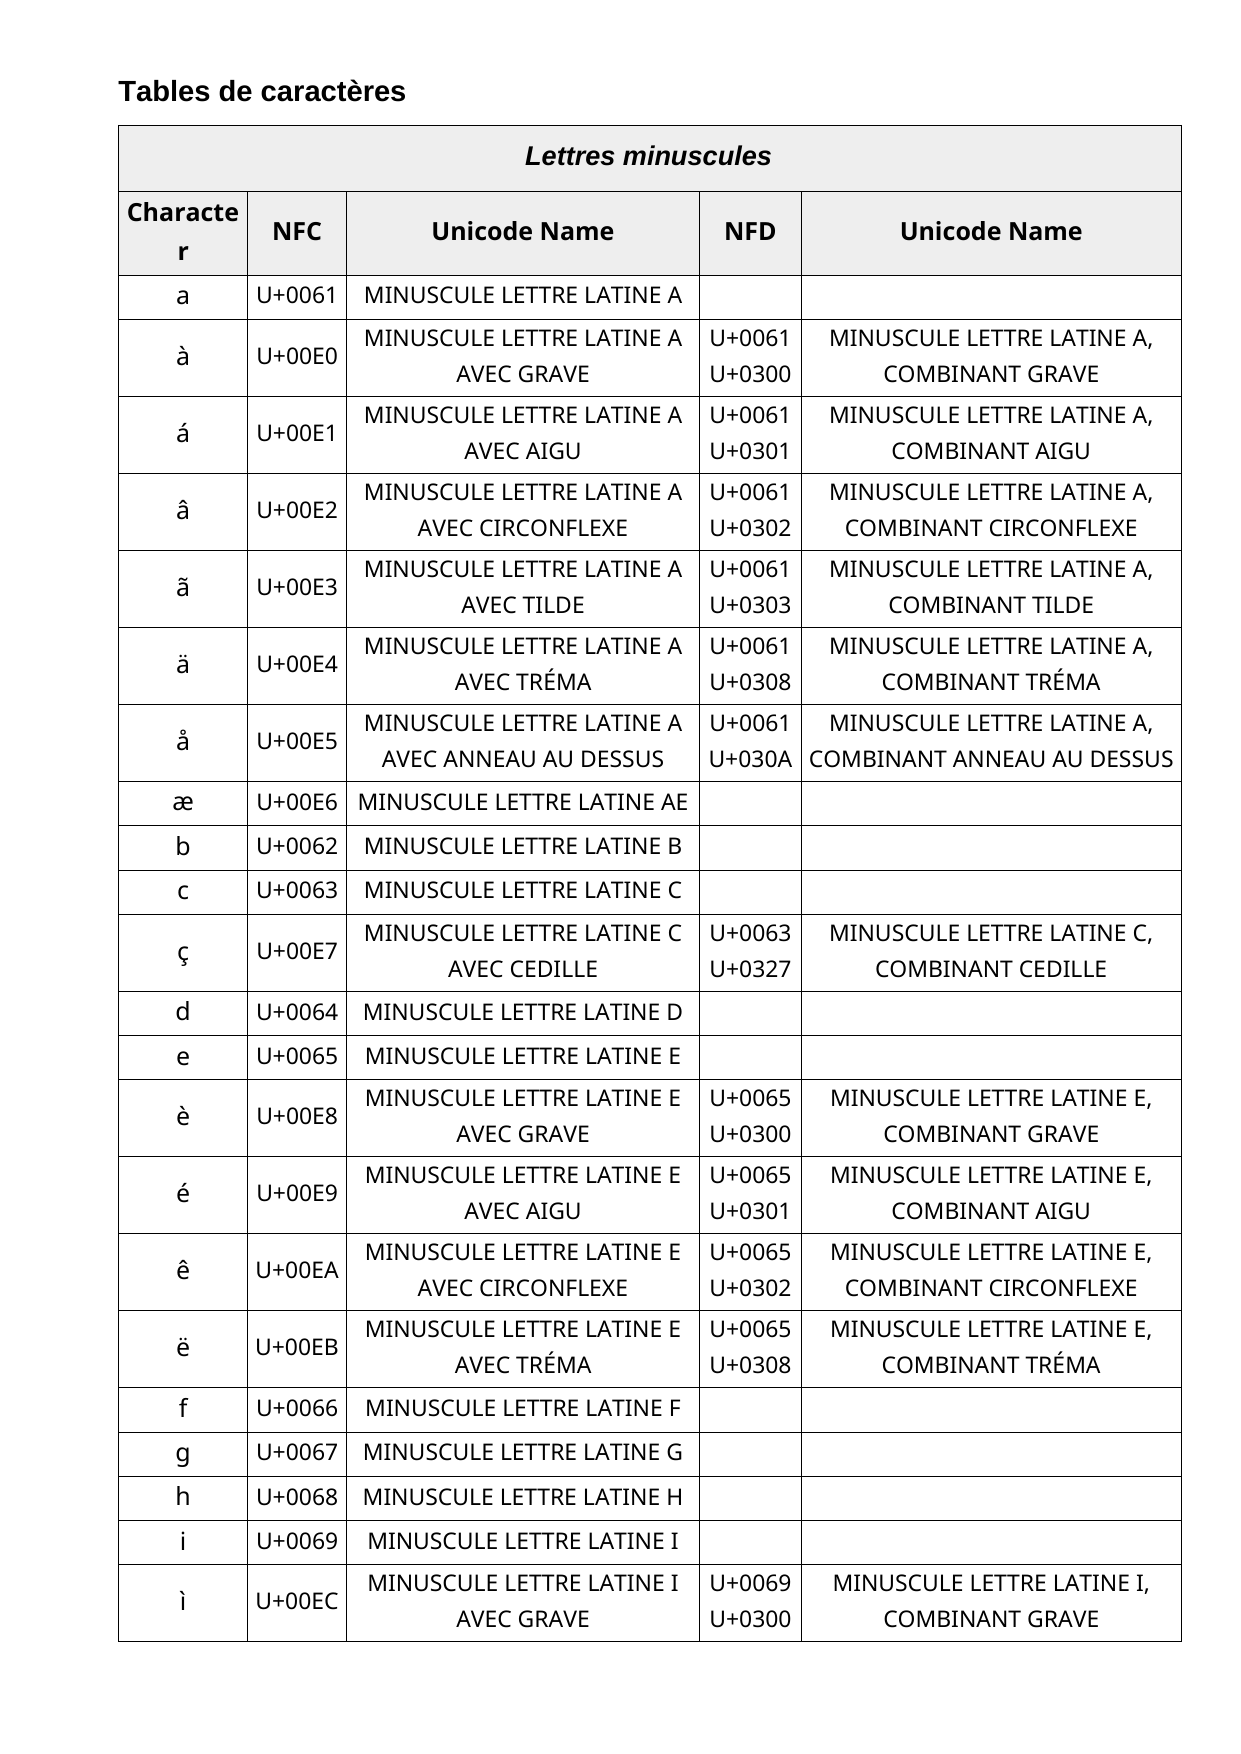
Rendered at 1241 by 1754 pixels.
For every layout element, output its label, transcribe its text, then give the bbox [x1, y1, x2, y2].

table_cell U+0065 U+0300 [700, 1080, 801, 1156]
table_cell e [119, 1036, 247, 1079]
table_cell U+0067 [248, 1433, 346, 1476]
table_cell [700, 1388, 801, 1432]
table_cell MINUSCULE LETTRE LATINE AE [347, 782, 699, 825]
table_cell MINUSCULE LETTRE LATINE A, COMBINANT TRÉMA [802, 628, 1181, 704]
table_cell [700, 1477, 801, 1520]
table_cell U+00EA [248, 1234, 346, 1310]
table_cell U+00E9 [248, 1157, 346, 1233]
table_cell c [119, 871, 247, 914]
table_cell MINUSCULE LETTRE LATINE A AVEC GRAVE [347, 320, 699, 396]
table_cell ã [119, 551, 247, 627]
table_cell [700, 992, 801, 1035]
table_cell U+0068 [248, 1477, 346, 1520]
table_cell i [119, 1521, 247, 1564]
table_cell U+00E2 [248, 474, 346, 550]
table_cell MINUSCULE LETTRE LATINE F [347, 1388, 699, 1432]
table_cell U+0061 U+0308 [700, 628, 801, 704]
table_cell U+00E6 [248, 782, 346, 825]
table_cell [700, 782, 801, 825]
table_cell ç [119, 915, 247, 991]
table_cell [802, 826, 1181, 869]
table_cell MINUSCULE LETTRE LATINE A, COMBINANT TILDE [802, 551, 1181, 627]
table_cell MINUSCULE LETTRE LATINE G [347, 1433, 699, 1476]
table_cell U+0069 [248, 1521, 346, 1564]
table_cell d [119, 992, 247, 1035]
table_cell U+0061 U+0300 [700, 320, 801, 396]
table_cell MINUSCULE LETTRE LATINE E [347, 1036, 699, 1079]
table_cell [802, 1521, 1181, 1564]
table_cell [802, 992, 1181, 1035]
table_cell MINUSCULE LETTRE LATINE E AVEC CIRCONFLEXE [347, 1234, 699, 1310]
table_cell h [119, 1477, 247, 1520]
table_cell è [119, 1080, 247, 1156]
table_cell U+0065 U+0302 [700, 1234, 801, 1310]
table_cell é [119, 1157, 247, 1233]
table_cell U+0066 [248, 1388, 346, 1432]
table_cell U+0065 U+0301 [700, 1157, 801, 1233]
table_cell MINUSCULE LETTRE LATINE D [347, 992, 699, 1035]
table_cell Unicode Name [347, 192, 699, 275]
table_cell MINUSCULE LETTRE LATINE A [347, 276, 699, 319]
table_cell MINUSCULE LETTRE LATINE A, COMBINANT ANNEAU AU DESSUS [802, 705, 1181, 781]
table_cell U+00E7 [248, 915, 346, 991]
table_cell U+0061 U+0302 [700, 474, 801, 550]
table_cell MINUSCULE LETTRE LATINE A AVEC TILDE [347, 551, 699, 627]
table_cell MINUSCULE LETTRE LATINE E, COMBINANT CIRCONFLEXE [802, 1234, 1181, 1310]
table_cell MINUSCULE LETTRE LATINE A AVEC AIGU [347, 397, 699, 473]
table_cell U+0061 U+0301 [700, 397, 801, 473]
table_cell b [119, 826, 247, 869]
table_cell U+0061 U+030A [700, 705, 801, 781]
table_cell MINUSCULE LETTRE LATINE E, COMBINANT GRAVE [802, 1080, 1181, 1156]
table_cell å [119, 705, 247, 781]
table_cell [700, 871, 801, 914]
table_cell MINUSCULE LETTRE LATINE E AVEC TRÉMA [347, 1311, 699, 1387]
table_cell MINUSCULE LETTRE LATINE E, COMBINANT TRÉMA [802, 1311, 1181, 1387]
table_cell U+00E0 [248, 320, 346, 396]
table_cell U+0063 [248, 871, 346, 914]
table_cell [802, 1433, 1181, 1476]
table_cell U+0064 [248, 992, 346, 1035]
table_cell [802, 1477, 1181, 1520]
table_cell à [119, 320, 247, 396]
table_cell [802, 276, 1181, 319]
table_cell U+00E5 [248, 705, 346, 781]
table_cell [700, 1036, 801, 1079]
table_cell U+00E3 [248, 551, 346, 627]
table_cell MINUSCULE LETTRE LATINE I [347, 1521, 699, 1564]
table_cell MINUSCULE LETTRE LATINE A AVEC ANNEAU AU DESSUS [347, 705, 699, 781]
table_cell f [119, 1388, 247, 1432]
table_cell NFC [248, 192, 346, 275]
table_cell MINUSCULE LETTRE LATINE C AVEC CEDILLE [347, 915, 699, 991]
table_cell U+0061 [248, 276, 346, 319]
table_cell ê [119, 1234, 247, 1310]
table_cell MINUSCULE LETTRE LATINE A AVEC CIRCONFLEXE [347, 474, 699, 550]
table_cell MINUSCULE LETTRE LATINE I AVEC GRAVE [347, 1565, 699, 1641]
table_cell U+00E4 [248, 628, 346, 704]
table_cell U+00EB [248, 1311, 346, 1387]
table_cell a [119, 276, 247, 319]
table_cell [802, 871, 1181, 914]
table_cell MINUSCULE LETTRE LATINE E, COMBINANT AIGU [802, 1157, 1181, 1233]
table_cell Character [119, 192, 247, 275]
table_cell U+00EC [248, 1565, 346, 1641]
table_cell MINUSCULE LETTRE LATINE A, COMBINANT CIRCONFLEXE [802, 474, 1181, 550]
table_header Lettres minuscules [119, 126, 1181, 191]
table_cell MINUSCULE LETTRE LATINE E AVEC AIGU [347, 1157, 699, 1233]
table_cell g [119, 1433, 247, 1476]
table_cell U+00E1 [248, 397, 346, 473]
table_cell [802, 1036, 1181, 1079]
table_cell [700, 826, 801, 869]
table_cell [700, 276, 801, 319]
table_cell ì [119, 1565, 247, 1641]
table_cell [700, 1433, 801, 1476]
table_cell ä [119, 628, 247, 704]
table_cell æ [119, 782, 247, 825]
table_cell MINUSCULE LETTRE LATINE A AVEC TRÉMA [347, 628, 699, 704]
table_cell MINUSCULE LETTRE LATINE C [347, 871, 699, 914]
table_cell U+0065 [248, 1036, 346, 1079]
subtitle Tables de caractères [118, 74, 1181, 107]
table_cell U+00E8 [248, 1080, 346, 1156]
table_cell U+0062 [248, 826, 346, 869]
table_cell MINUSCULE LETTRE LATINE I, COMBINANT GRAVE [802, 1565, 1181, 1641]
table_cell â [119, 474, 247, 550]
table_cell U+0063 U+0327 [700, 915, 801, 991]
table_cell MINUSCULE LETTRE LATINE E AVEC GRAVE [347, 1080, 699, 1156]
table_cell á [119, 397, 247, 473]
table_cell [700, 1521, 801, 1564]
table_cell MINUSCULE LETTRE LATINE H [347, 1477, 699, 1520]
table_cell U+0061 U+0303 [700, 551, 801, 627]
table_cell MINUSCULE LETTRE LATINE B [347, 826, 699, 869]
table_cell NFD [700, 192, 801, 275]
table_cell ë [119, 1311, 247, 1387]
table_cell MINUSCULE LETTRE LATINE A, COMBINANT AIGU [802, 397, 1181, 473]
table_cell [802, 1388, 1181, 1432]
table_cell [802, 782, 1181, 825]
table_cell MINUSCULE LETTRE LATINE C, COMBINANT CEDILLE [802, 915, 1181, 991]
table_cell U+0065 U+0308 [700, 1311, 801, 1387]
table_cell Unicode Name [802, 192, 1181, 275]
table_cell MINUSCULE LETTRE LATINE A, COMBINANT GRAVE [802, 320, 1181, 396]
table_cell U+0069 U+0300 [700, 1565, 801, 1641]
